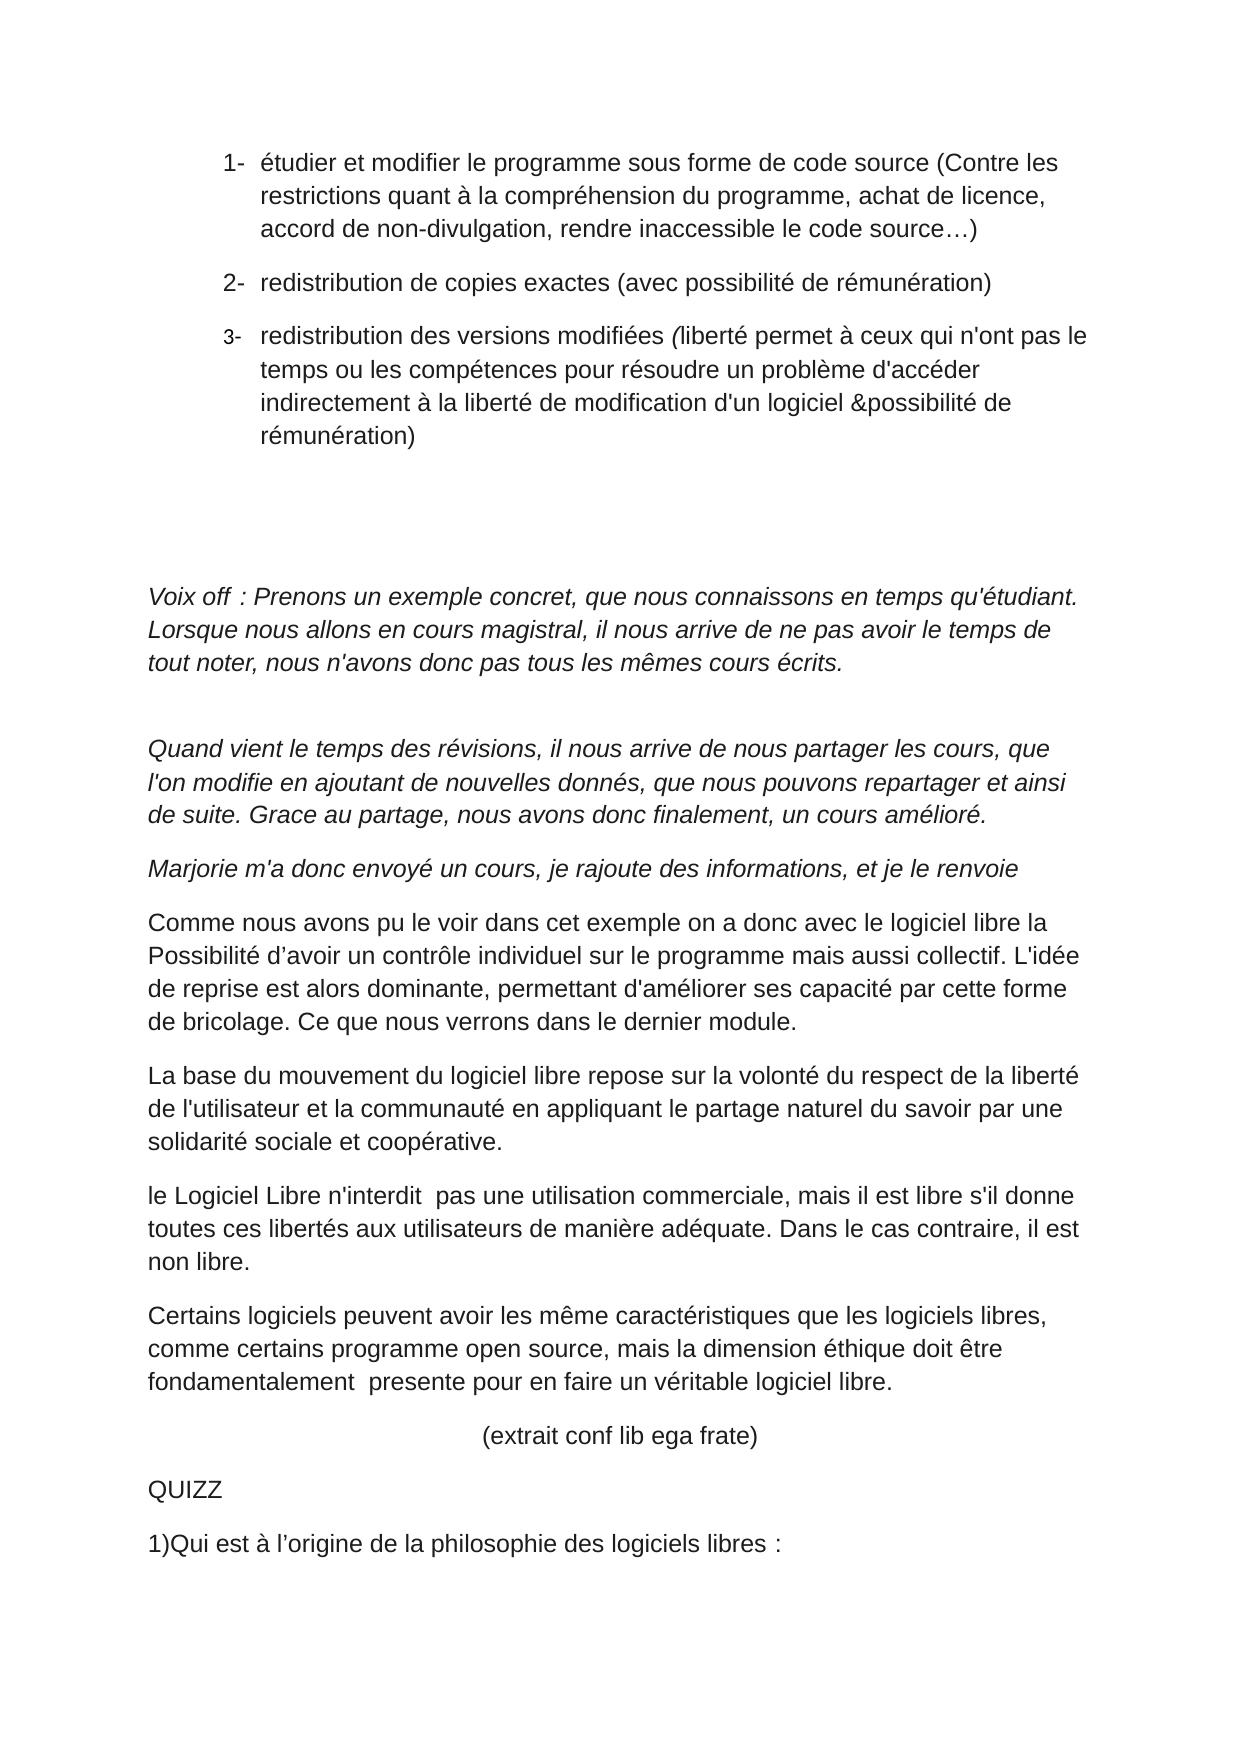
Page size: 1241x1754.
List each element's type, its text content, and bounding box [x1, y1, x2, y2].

list étudier et modifier le programme sous forme de code source (Contre les restrictions quant à la compréhension du programme, achat de licence, accord de non-divulgation, rendre inaccessible le code source…) [223, 148, 1093, 242]
list le Logiciel Libre n'interdit pas une utilisation commerciale, mais il est libre s'il donne toutes ces libertés aux utilisateurs de manière adéquate. Dans le cas contraire, il est non libre. [148, 1181, 1093, 1276]
text Marjorie m'a donc envoyé un cours, je rajoute des informations, et je le renvoie [148, 854, 1093, 883]
text 1)Qui est à l’origine de la philosophie des logiciels libres : [148, 1528, 1093, 1557]
list redistribution de copies exactes (avec possibilité de rémunération) [223, 267, 1093, 296]
text La base du mouvement du logiciel libre repose sur la volonté du respect de la liberté de l'utilisateur et la communauté en appliquant le partage naturel du savoir par une solidarité sociale et coopérative. [148, 1061, 1093, 1156]
text QUIZZ [148, 1475, 1093, 1503]
text Voix off : Prenons un exemple concret, que nous connaissons en temps qu'étudiant. Lorsque nous allons en cours magistral, il nous arrive de ne pas avoir le temps de tout noter, nous n'avons donc pas tous les mêmes cours écrits. [148, 582, 1093, 676]
list (extrait conf lib ega frate) [148, 1421, 1093, 1449]
list Certains logiciels peuvent avoir les même caractéristiques que les logiciels libres, comme certains programme open source, mais la dimension éthique doit être fondamentalement presente pour en faire un véritable logiciel libre. [148, 1301, 1093, 1396]
text Quand vient le temps des révisions, il nous arrive de nous partager les cours, que l'on modifie en ajoutant de nouvelles donnés, que nous pouvons repartager et ainsi de suite. Grace au partage, nous avons donc finalement, un cours amélioré. [148, 701, 1093, 829]
list redistribution des versions modifiées (liberté permet à ceux qui n'ont pas le temps ou les compétences pour résoudre un problème d'accéder indirectement à la liberté de modification d'un logiciel &possibilité de rémunération) [223, 321, 1093, 449]
text Comme nous avons pu le voir dans cet exemple on a donc avec le logiciel libre la Possibilité d’avoir un contrôle individuel sur le programme mais aussi collectif. L'idée de reprise est alors dominante, permettant d'améliorer ses capacité par cette forme de bricolage. Ce que nous verrons dans le dernier module. [148, 908, 1093, 1036]
